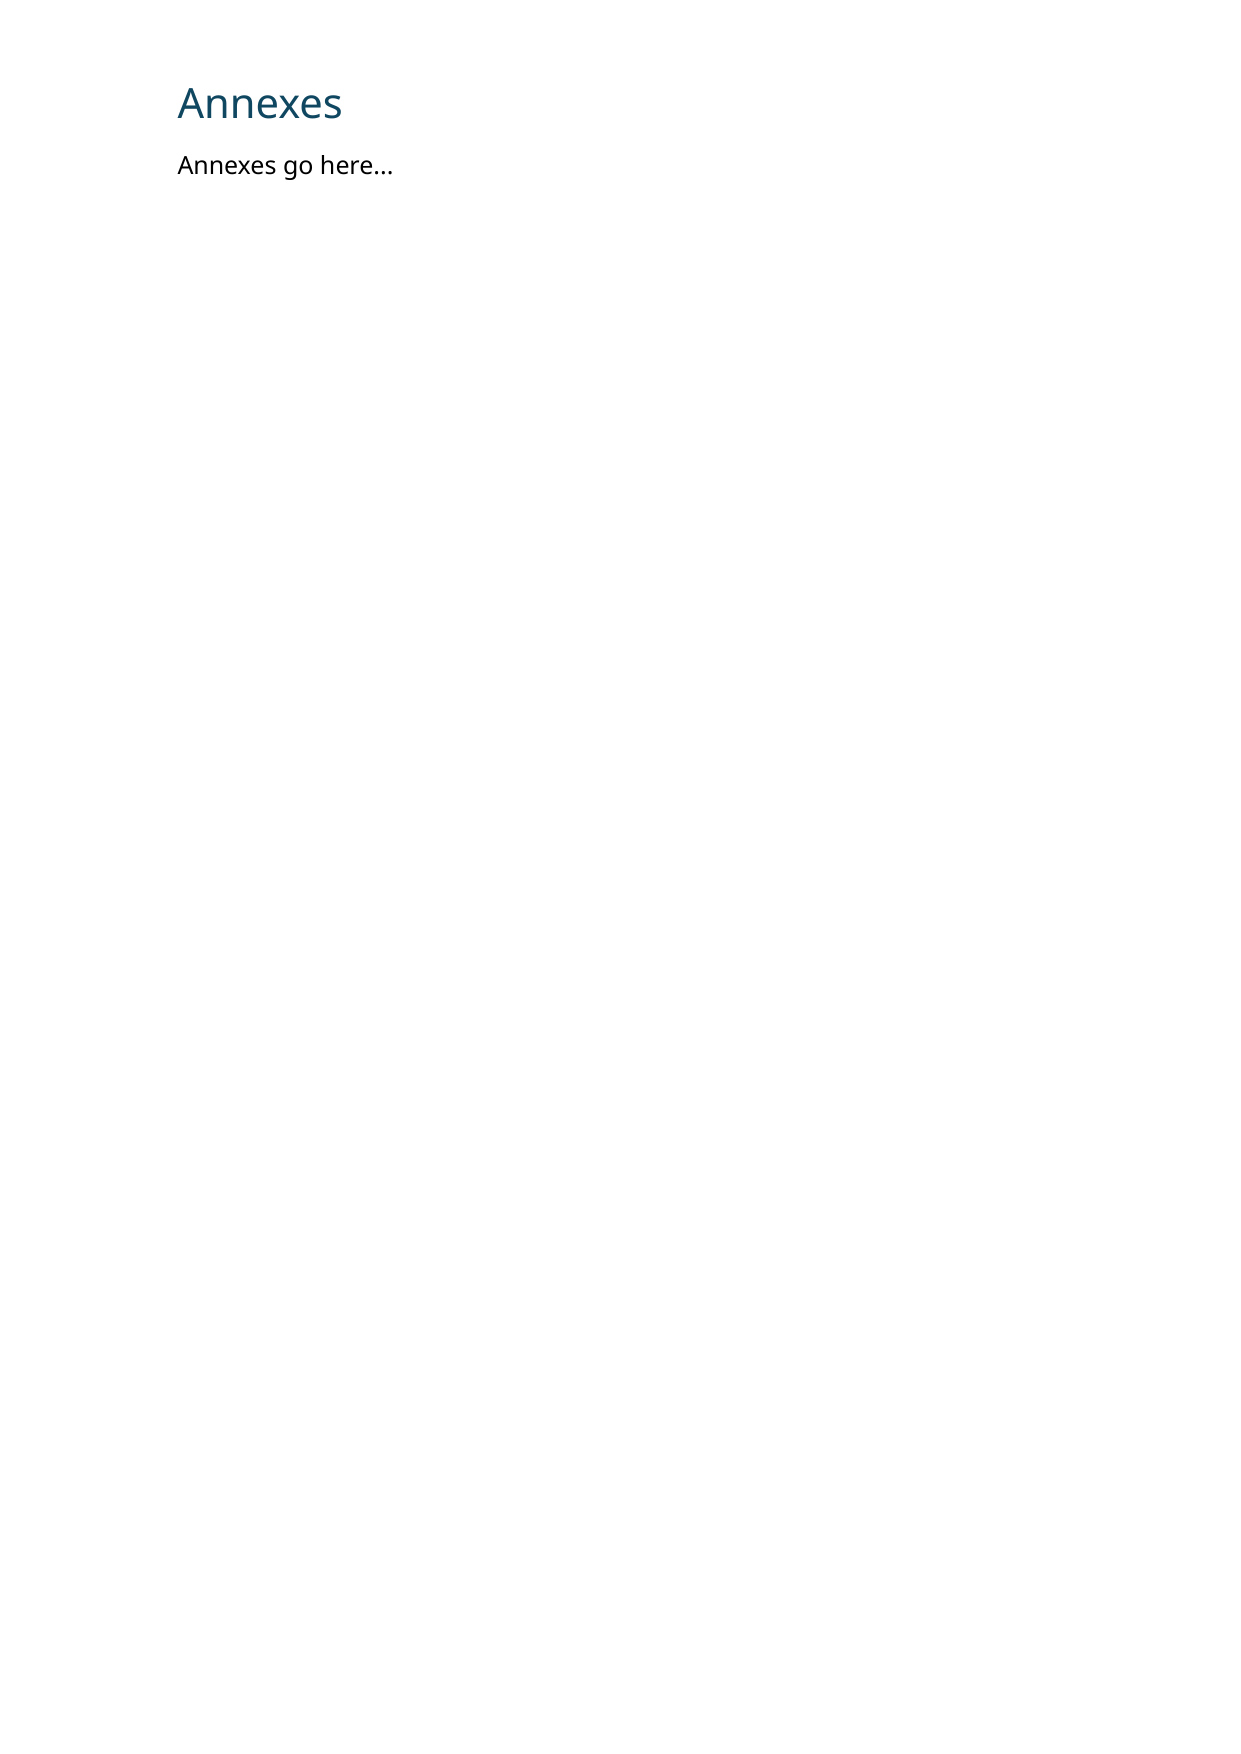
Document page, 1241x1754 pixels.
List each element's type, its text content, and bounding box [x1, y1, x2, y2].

text Annexes go here... [177, 147, 1063, 181]
subtitle Annexes [177, 74, 1063, 131]
